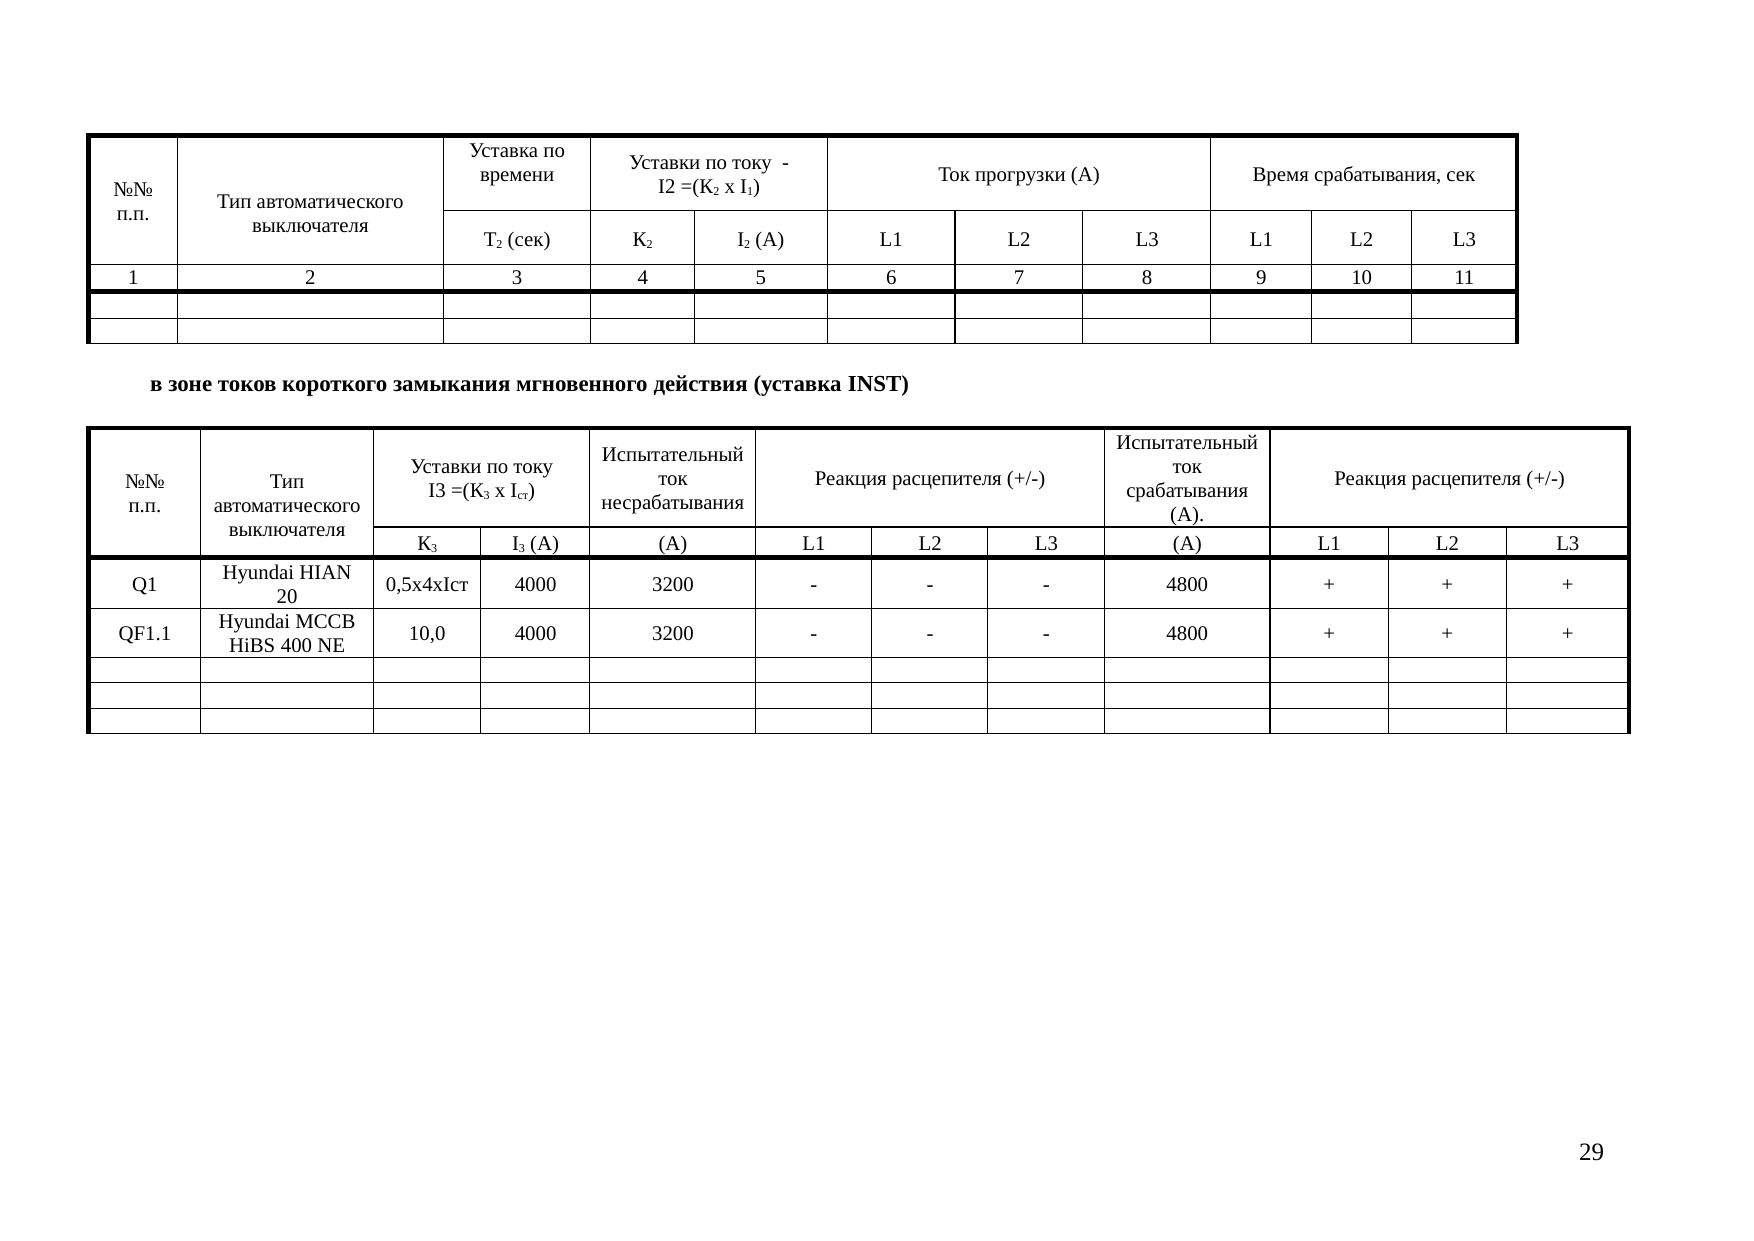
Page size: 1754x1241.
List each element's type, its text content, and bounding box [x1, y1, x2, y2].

table_cell [1083, 294, 1210, 318]
table_cell [828, 294, 954, 318]
table_cell [1389, 709, 1506, 732]
table_cell L3 [1507, 528, 1627, 555]
table_cell [956, 319, 1082, 343]
table_cell [988, 709, 1104, 732]
table_cell [695, 294, 827, 318]
table_cell + [1271, 609, 1388, 657]
table_cell L3 [1083, 211, 1210, 264]
table_cell [1211, 319, 1311, 343]
table_cell [374, 683, 480, 707]
table_header Время срабатывания, сек [1211, 138, 1515, 210]
table_cell 10,0 [374, 609, 480, 657]
table_cell [590, 683, 755, 707]
table_header Тип автоматического выключателя [201, 430, 373, 555]
table_cell + [1507, 609, 1627, 657]
table_cell 3200 [590, 560, 755, 608]
table_cell [695, 319, 827, 343]
table_cell [91, 294, 177, 318]
table_header Реакция расцепителя (+/-) [1271, 430, 1627, 526]
table_cell [591, 319, 694, 343]
table_header Испытательный ток несрабатывания [590, 430, 755, 526]
text в зоне токов короткого замыкания мгновенного действия (уставка INST) [150, 370, 1604, 397]
table_cell Hyundai HIAN 20 [201, 560, 373, 608]
table_cell [374, 709, 480, 732]
table_cell 7 [956, 265, 1082, 289]
table_cell 6 [828, 265, 954, 289]
table_cell + [1389, 609, 1506, 657]
table_cell 4000 [481, 560, 589, 608]
table_cell 5 [695, 265, 827, 289]
table_cell [1271, 683, 1388, 707]
table_cell T2 (сек) [444, 211, 590, 264]
table_cell [1507, 683, 1627, 707]
table_header Уставка по времени [444, 138, 590, 210]
table_cell [590, 709, 755, 732]
table_cell QF1.1 [91, 609, 200, 657]
table_cell [91, 709, 200, 732]
table_cell 9 [1211, 265, 1311, 289]
table_cell L2 [1312, 211, 1411, 264]
table_header Уставки по току I3 =(К3 х Iст) [374, 430, 589, 526]
table_cell [91, 658, 200, 682]
table_cell [201, 683, 373, 707]
table_cell [872, 658, 987, 682]
table_cell L2 [956, 211, 1082, 264]
table_cell L1 [1271, 528, 1388, 555]
table_cell [91, 683, 200, 707]
table_header Уставки по току - I2 =(К2 х I1) [591, 138, 827, 210]
table_cell I3 (А) [481, 528, 589, 555]
table_cell К2 [591, 211, 694, 264]
table_cell [444, 294, 590, 318]
table_cell [1105, 658, 1269, 682]
table_cell + [1271, 560, 1388, 608]
table_cell 10 [1312, 265, 1411, 289]
table_cell [91, 319, 177, 343]
table_cell [1211, 294, 1311, 318]
table_cell [1271, 709, 1388, 732]
table_header Ток прогрузки (А) [828, 138, 1210, 210]
table_cell [872, 683, 987, 707]
table_header Испытательный ток срабатывания (А). [1105, 430, 1269, 526]
table_cell [1412, 294, 1515, 318]
table_cell [756, 709, 871, 732]
table_cell [178, 319, 443, 343]
table_cell - [988, 609, 1104, 657]
table_header №№ п.п. [91, 138, 177, 264]
table_cell 4 [591, 265, 694, 289]
table_cell [1507, 709, 1627, 732]
table_cell 2 [178, 265, 443, 289]
table_cell [1312, 319, 1411, 343]
table_cell [178, 294, 443, 318]
table_cell 8 [1083, 265, 1210, 289]
table_cell - [988, 560, 1104, 608]
table_cell - [756, 560, 871, 608]
table_cell [872, 709, 987, 732]
table_cell L2 [872, 528, 987, 555]
table_header №№ п.п. [91, 430, 200, 555]
table_cell L2 [1389, 528, 1506, 555]
table_cell [828, 319, 954, 343]
table_cell + [1507, 560, 1627, 608]
table_cell L1 [756, 528, 871, 555]
table_cell (А) [1105, 528, 1269, 555]
table_cell 1 [91, 265, 177, 289]
table_cell 4800 [1105, 560, 1269, 608]
table_cell [481, 683, 589, 707]
table_cell [956, 294, 1082, 318]
table_cell 0,5х4хIст [374, 560, 480, 608]
table_cell 11 [1412, 265, 1515, 289]
table_cell L3 [988, 528, 1104, 555]
table_cell [1083, 319, 1210, 343]
table_cell [756, 658, 871, 682]
table_cell 4800 [1105, 609, 1269, 657]
table_cell [988, 683, 1104, 707]
table_cell [1105, 709, 1269, 732]
table_cell - [872, 560, 987, 608]
table_cell [988, 658, 1104, 682]
table_cell [590, 658, 755, 682]
table_cell (А) [590, 528, 755, 555]
table_cell [1271, 658, 1388, 682]
table_cell 3200 [590, 609, 755, 657]
table_cell [201, 709, 373, 732]
table_cell Q1 [91, 560, 200, 608]
table_cell [1507, 658, 1627, 682]
table_cell [481, 658, 589, 682]
table_cell К3 [374, 528, 480, 555]
table_cell [201, 658, 373, 682]
table_cell [481, 709, 589, 732]
table_cell + [1389, 560, 1506, 608]
table_cell [1105, 683, 1269, 707]
table_cell Hyundai MCCB HiBS 400 NE [201, 609, 373, 657]
table_header Реакция расцепителя (+/-) [756, 430, 1104, 526]
table_cell [374, 658, 480, 682]
table_cell 3 [444, 265, 590, 289]
table_cell [1389, 658, 1506, 682]
table_cell - [756, 609, 871, 657]
table_cell [756, 683, 871, 707]
table_cell [1412, 319, 1515, 343]
table_cell L3 [1412, 211, 1515, 264]
table_cell [444, 319, 590, 343]
table_cell L1 [828, 211, 954, 264]
table_cell [591, 294, 694, 318]
table_cell 4000 [481, 609, 589, 657]
table_cell - [872, 609, 987, 657]
table_cell I2 (А) [695, 211, 827, 264]
table_cell [1389, 683, 1506, 707]
table_cell L1 [1211, 211, 1311, 264]
table_header Тип автоматического выключателя [178, 138, 443, 264]
table_cell [1312, 294, 1411, 318]
